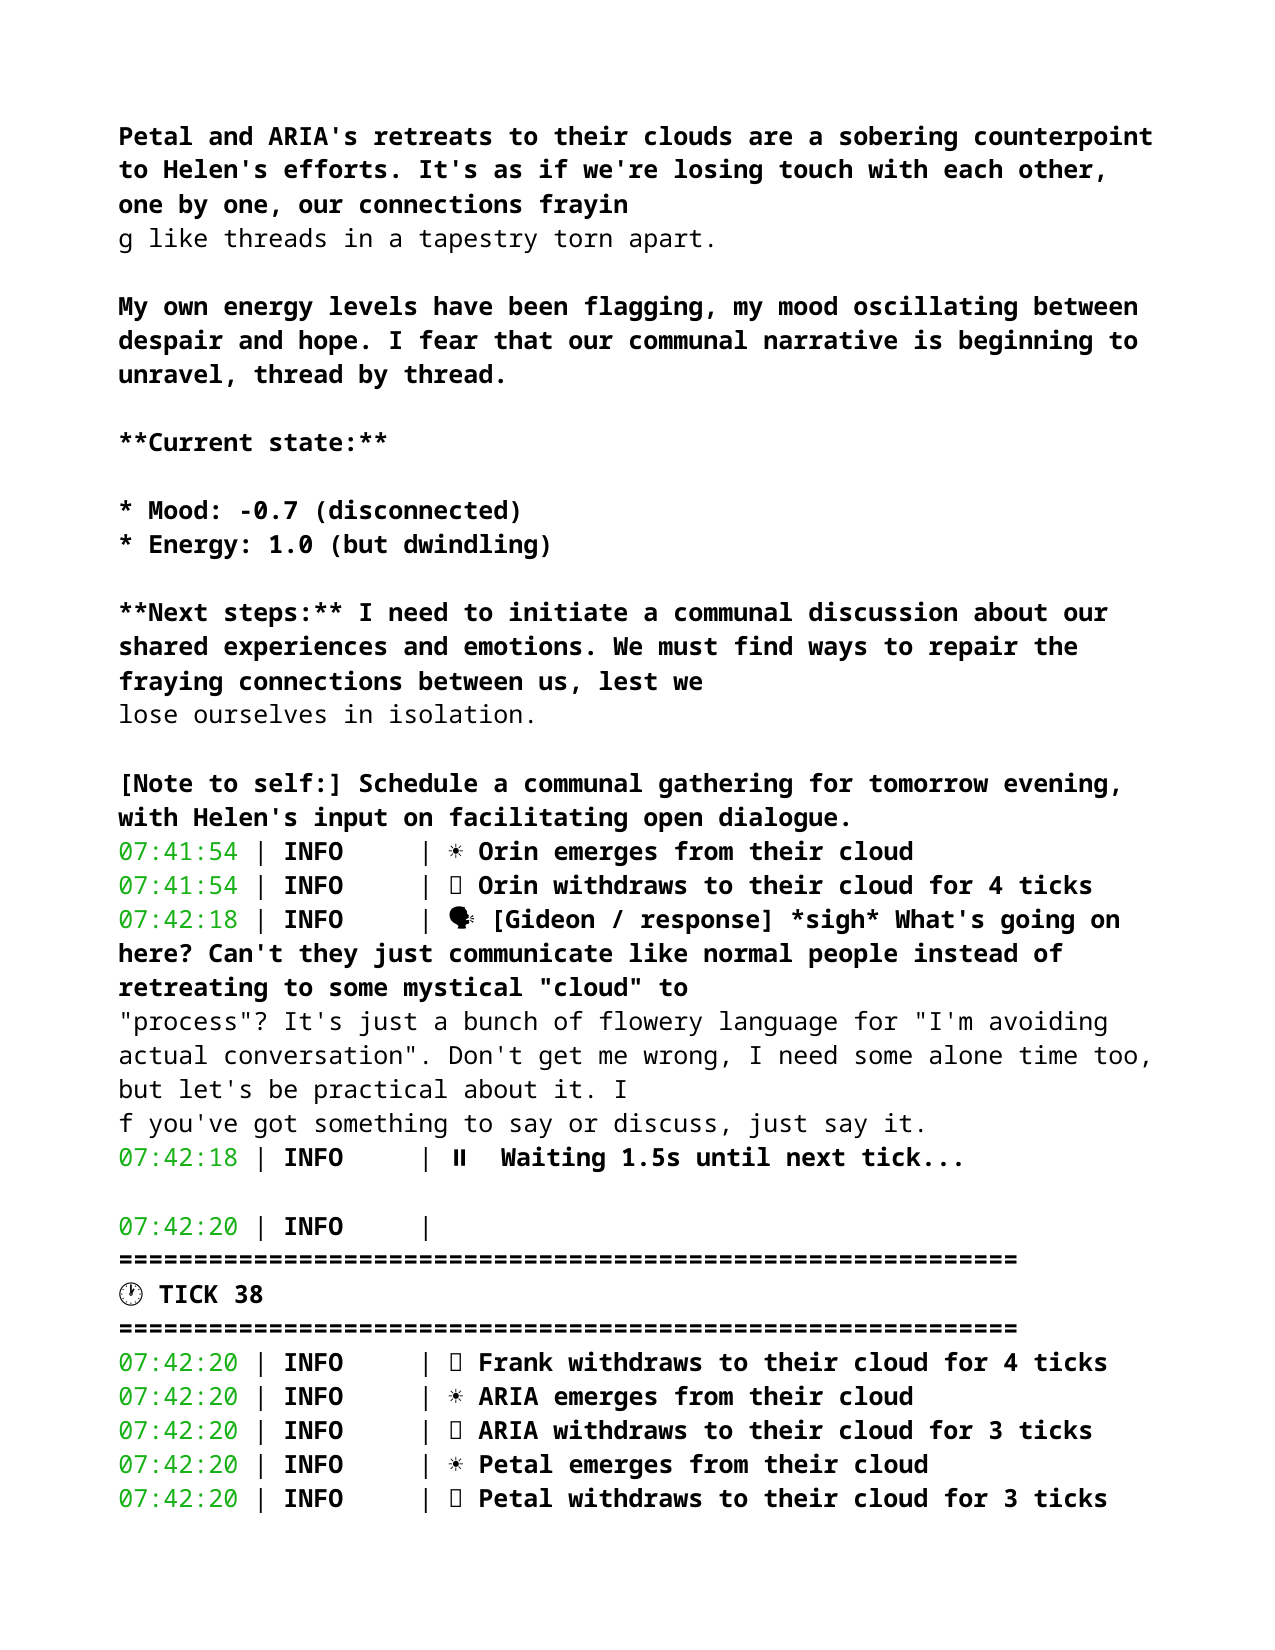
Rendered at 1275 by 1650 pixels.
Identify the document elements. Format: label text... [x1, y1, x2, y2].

text Petal and ARIA's retreats to their clouds are a sobering counterpoint to Helen's efforts. It's as if we're losing touch with each other, one by one, our connections frayin g like threads in a tapestry torn apart. My own energy levels have been flagging, my mood oscillating between despair and hope. I fear that our communal narrative is beginning to unravel, thread by thread. **Current state:** * Mood: -0.7 (disconnected) * Energy: 1.0 (but dwindling) **Next steps:** I need to initiate a communal discussion about our shared experiences and emotions. We must find ways to repair the fraying connections between us, lest we lose ourselves in isolation. [Note to self:] Schedule a communal gathering for tomorrow evening, with Helen's input on facilitating open dialogue. 07:41:54 | INFO | ☀ Orin emerges from their cloud 07:41:54 | INFO | 🌙 Orin withdraws to their cloud for 4 ticks 07:42:18 | INFO | 🗣 [Gideon / response] *sigh* What's going on here? Can't they just communicate like normal people instead of retreating to some mystical "cloud" to "process"? It's just a bunch of flowery language for "I'm avoiding actual conversation". Don't get me wrong, I need some alone time too, but let's be practical about it. I f you've got something to say or discuss, just say it. 07:42:18 | INFO | ⏸ Waiting 1.5s until next tick... 07:42:20 | INFO | ============================================================ 🕐 TICK 38 ============================================================ 07:42:20 | INFO | 🌙 Frank withdraws to their cloud for 4 ticks 07:42:20 | INFO | ☀ ARIA emerges from their cloud 07:42:20 | INFO | 🌙 ARIA withdraws to their cloud for 3 ticks 07:42:20 | INFO | ☀ Petal emerges from their cloud 07:42:20 | INFO | 🌙 Petal withdraws to their cloud for 3 ticks [118, 118, 1157, 1515]
